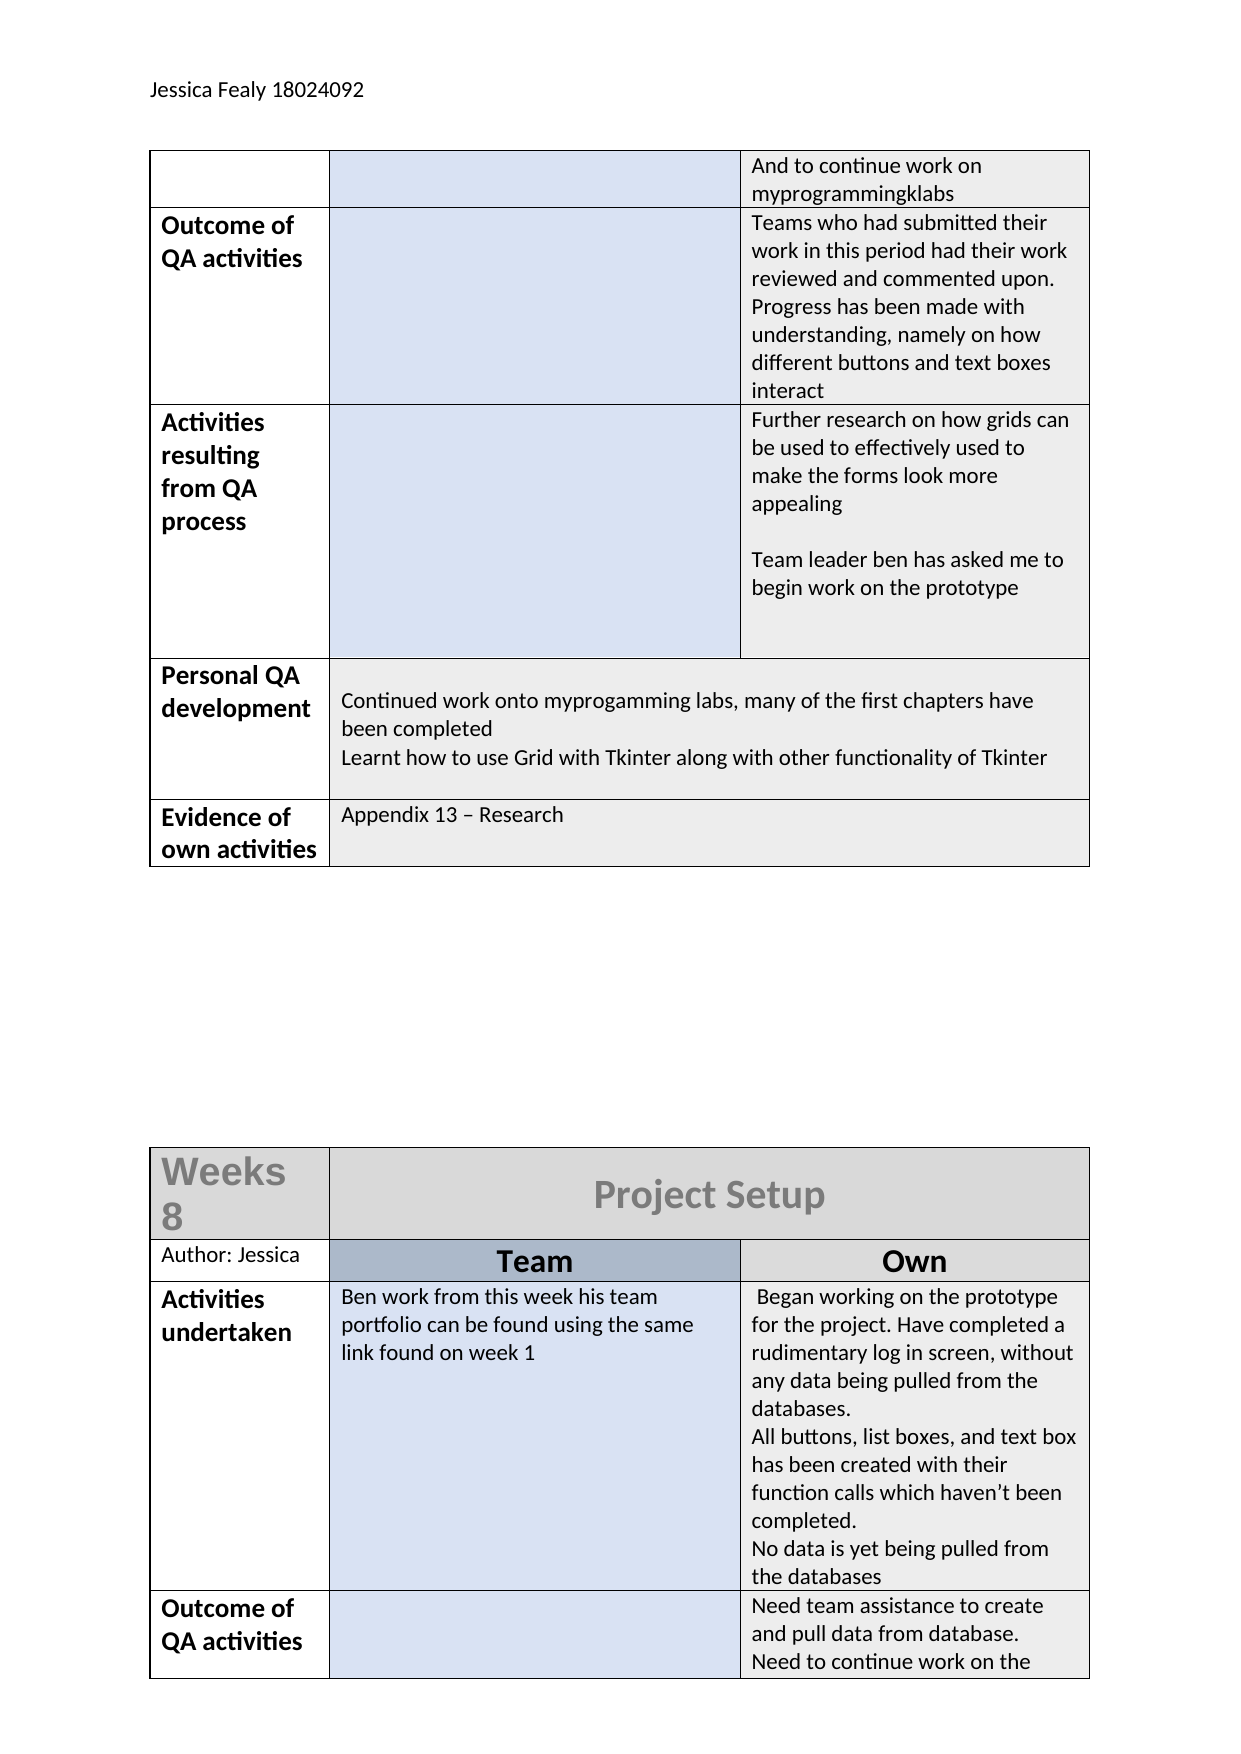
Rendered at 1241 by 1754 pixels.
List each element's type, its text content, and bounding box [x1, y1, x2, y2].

table_cell Ben work from this week his team portfolio can be found using the same link found on week 1 [330, 1282, 740, 1590]
table_cell Outcome of QA activities [151, 1591, 329, 1678]
table_cell Continued work onto myprogamming labs, many of the first chapters have been completed Learnt how to use Grid with Tkinter along with other functionality of Tkinter [330, 659, 1089, 799]
table_cell Outcome of QA activities [151, 208, 329, 404]
table_cell Appendix 13 – Research [330, 800, 1089, 866]
table_cell Evidence of own activities [151, 800, 329, 866]
table_cell [330, 208, 740, 404]
table_cell Team [330, 1240, 740, 1281]
table_cell Activities undertaken [151, 1282, 329, 1590]
table_header Project Setup [330, 1148, 1089, 1239]
table_cell Activities resulting from QA process [151, 405, 329, 657]
table_cell Teams who had submitted their work in this period had their work reviewed and commented upon. Progress has been made with understanding, namely on how different buttons and text boxes interact [741, 208, 1089, 404]
table_cell [330, 1591, 740, 1678]
table_cell Author: Jessica [151, 1240, 329, 1281]
table_cell [330, 405, 740, 657]
table_header Weeks 8 [151, 1148, 329, 1239]
table_cell And to continue work on myprogrammingklabs [741, 151, 1089, 207]
table_cell Further research on how grids can be used to effectively used to make the forms look more appealing Team leader ben has asked me to begin work on the prototype [741, 405, 1089, 657]
table_cell [330, 151, 740, 207]
table_cell Began working on the prototype for the project. Have completed a rudimentary log in screen, without any data being pulled from the databases. All buttons, list boxes, and text box has been created with their function calls which haven’t been completed. No data is yet being pulled from the databases [741, 1282, 1089, 1590]
table_cell Personal QA development [151, 659, 329, 799]
table_cell Need team assistance to create and pull data from database. Need to continue work on the [741, 1591, 1089, 1678]
table_cell Own [741, 1240, 1089, 1281]
table_cell [151, 151, 329, 207]
